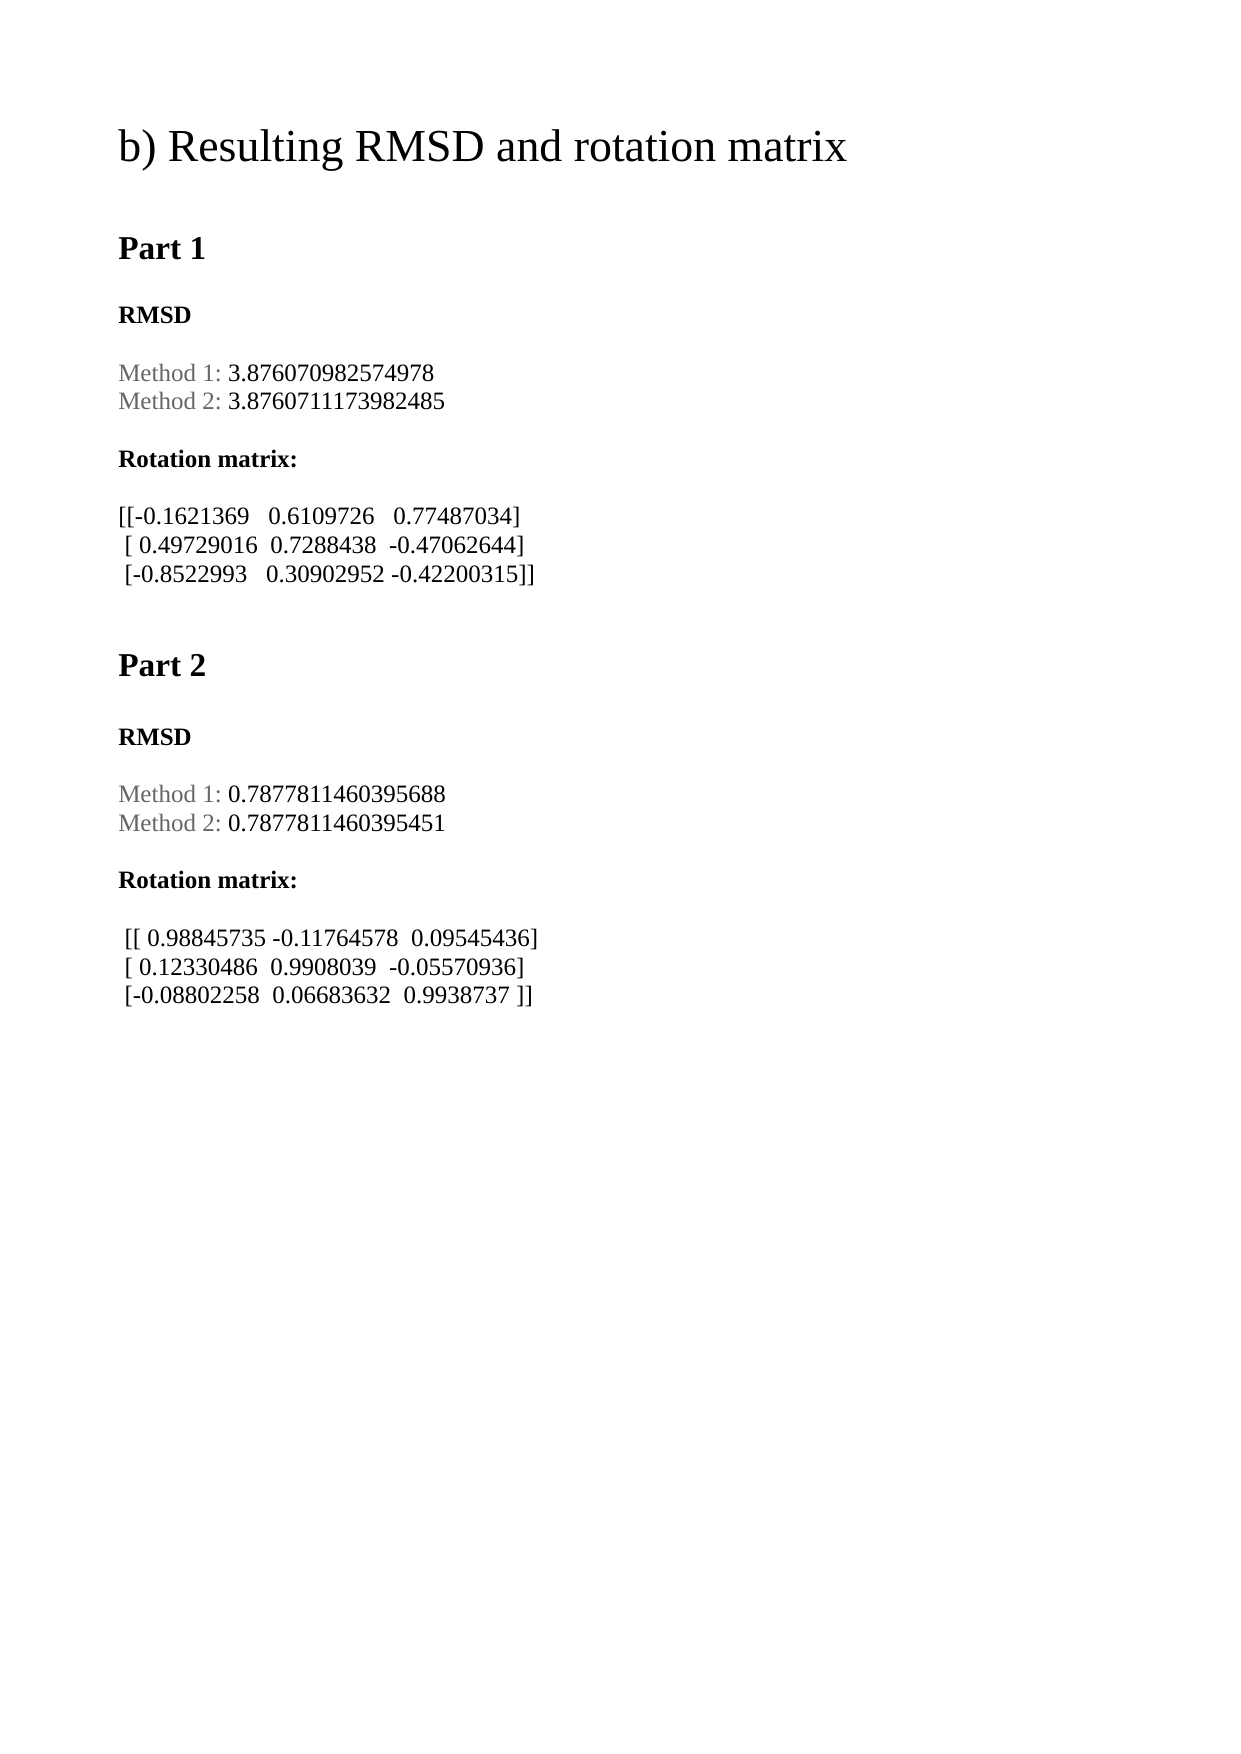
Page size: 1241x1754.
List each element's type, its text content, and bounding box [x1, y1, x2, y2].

text b) Resulting RMSD and rotation matrix [118, 118, 1122, 171]
text Method 2: 0.7877811460395451 [118, 808, 1122, 837]
text RMSD [118, 722, 1122, 751]
text [-0.8522993 0.30902952 -0.42200315]] [118, 559, 1122, 588]
text [[ 0.98845735 -0.11764578 0.09545436] [118, 923, 1122, 952]
text [ 0.12330486 0.9908039 -0.05570936] [118, 952, 1122, 981]
text Method 1: 0.7877811460395688 [118, 779, 1122, 808]
text RMSD [118, 300, 1122, 329]
text Part 2 [118, 645, 1122, 683]
text Method 1: 3.876070982574978 [118, 358, 1122, 386]
text Rotation matrix: [118, 866, 1122, 894]
text [ 0.49729016 0.7288438 -0.47062644] [118, 530, 1122, 559]
text Rotation matrix: [118, 444, 1122, 473]
text Part 1 [118, 228, 1122, 267]
text [-0.08802258 0.06683632 0.9938737 ]] [118, 981, 1122, 1009]
text Method 2: 3.8760711173982485 [118, 386, 1122, 415]
text [[-0.1621369 0.6109726 0.77487034] [118, 501, 1122, 530]
